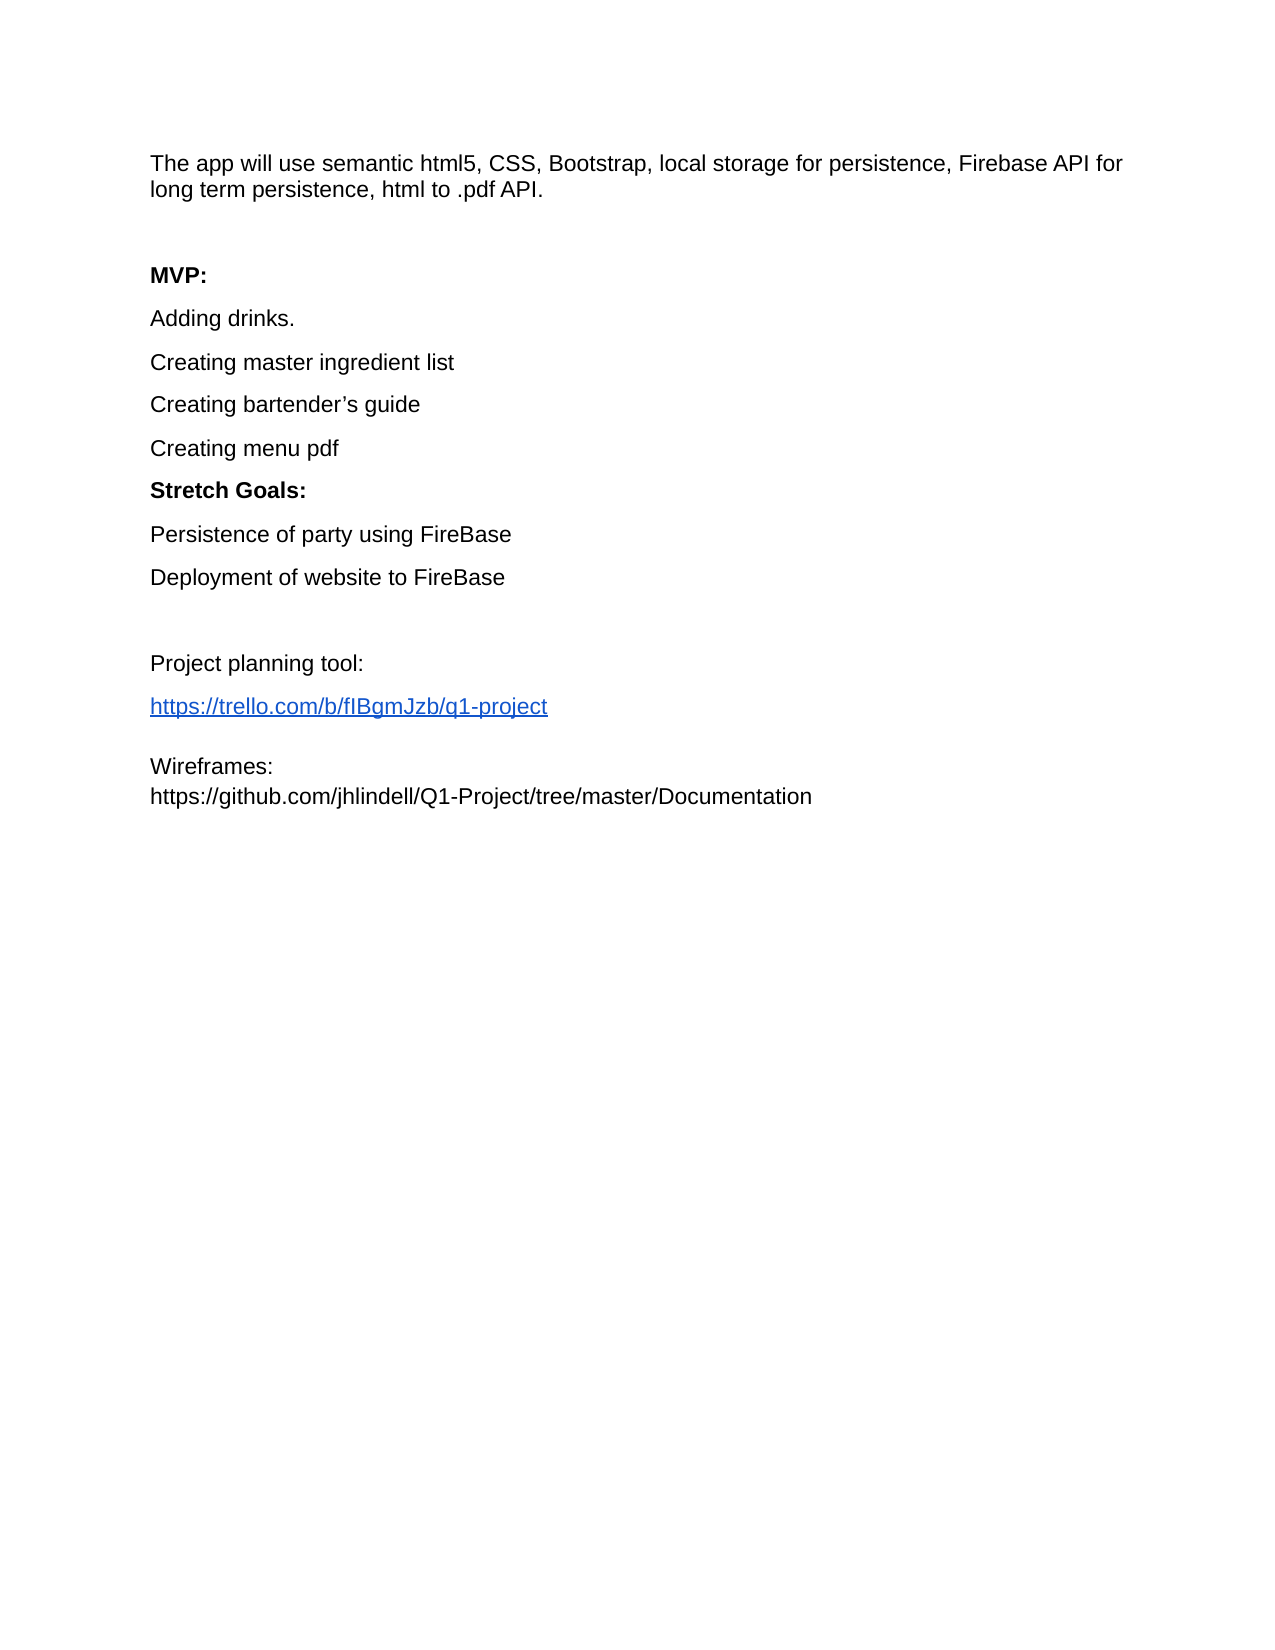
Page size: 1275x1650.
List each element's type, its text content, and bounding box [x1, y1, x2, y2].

text Creating menu pdf [150, 434, 1125, 461]
text Stretch Goals: [150, 477, 1125, 504]
text Wireframes: [150, 753, 1125, 779]
text Adding drinks. [150, 305, 1125, 332]
text Creating master ingredient list [150, 348, 1125, 375]
text Persistence of party using FireBase [150, 521, 1125, 547]
text Project planning tool: [150, 649, 1125, 676]
text MVP: [150, 262, 1125, 289]
text https://github.com/jhlindell/Q1-Project/tree/master/Documentation [150, 783, 1125, 809]
text Creating bartender’s guide [150, 391, 1125, 418]
text Deployment of website to FireBase [150, 563, 1125, 590]
text The app will use semantic html5, CSS, Bootstrap, local storage for persistence, Firebase API for long term persistence, html to .pdf API. [150, 150, 1125, 203]
text https://trello.com/b/fIBgmJzb/q1-project [150, 693, 1125, 719]
